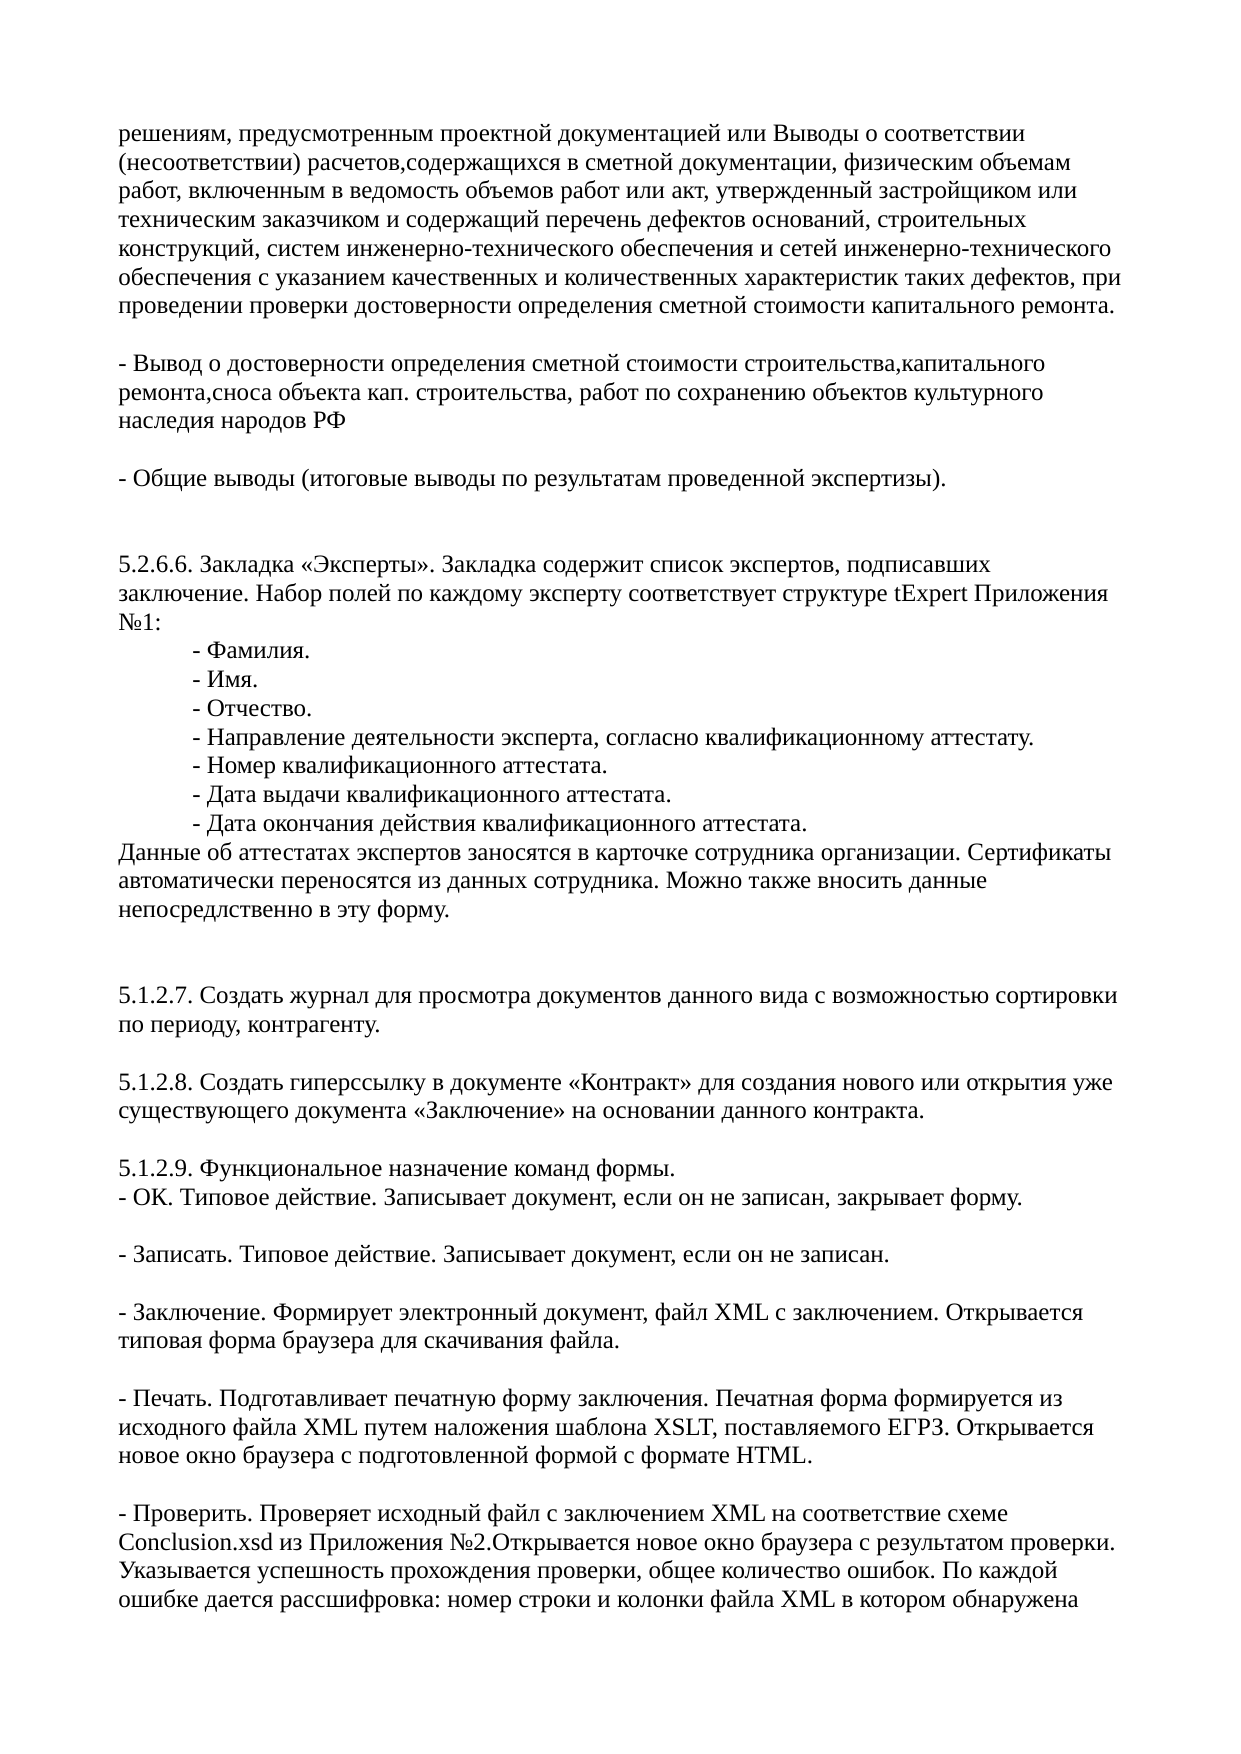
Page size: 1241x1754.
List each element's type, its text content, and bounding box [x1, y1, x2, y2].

text - Заключение. Формирует электронный документ, файл XML с заключением. Открывается типовая форма браузера для скачивания файла. [118, 1297, 1122, 1354]
text - Вывод о достоверности определения сметной стоимости строительства,капитального ремонта,сноса объекта кап. строительства, работ по сохранению объектов культурного наследия народов РФ [118, 348, 1122, 434]
text - Фамилия. [118, 636, 1122, 664]
text 5.2.6.6. Закладка «Эксперты». Закладка содержит список экспертов, подписавших заключение. Набор полей по каждому эксперту соответствует структуре tExpert Приложения №1: [118, 549, 1122, 636]
text - Печать. Подготавливает печатную форму заключения. Печатная форма формируется из исходного файла XML путем наложения шаблона XSLT, поставляемого ЕГРЗ. Открывается новое окно браузера с подготовленной формой с формате HTML. [118, 1383, 1122, 1469]
text - Записать. Типовое действие. Записывает документ, если он не записан. [118, 1239, 1122, 1268]
text - Дата окончания действия квалификационного аттестата. [118, 808, 1122, 837]
text - Общие выводы (итоговые выводы по результатам проведенной экспертизы). [118, 463, 1122, 492]
text - Дата выдачи квалификационного аттестата. [118, 779, 1122, 808]
text 5.1.2.7. Создать журнал для просмотра документов данного вида с возможностью сортировки по периоду, контрагенту. [118, 981, 1122, 1038]
text 5.1.2.9. Функциональное назначение команд формы. [118, 1153, 1122, 1182]
text - Направление деятельности эксперта, согласно квалификационному аттестату. [118, 722, 1122, 751]
text - Отчество. [118, 693, 1122, 722]
text - Номер квалификационного аттестата. [118, 751, 1122, 779]
text - Проверить. Проверяет исходный файл с заключением XML на соответствие схеме Conclusion.xsd из Приложения №2.Открывается новое окно браузера с результатом проверки. Указывается успешность прохождения проверки, общее количество ошибок. По каждой ошибке дается рассшифровка: номер строки и колонки файла XML в котором обнаружена [118, 1498, 1122, 1613]
text - Имя. [118, 664, 1122, 693]
text 5.1.2.8. Создать гиперссылку в документе «Контракт» для создания нового или открытия уже существующего документа «Заключение» на основании данного контракта. [118, 1067, 1122, 1124]
text Данные об аттестатах экспертов заносятся в карточке сотрудника организации. Сертификаты автоматически переносятся из данных сотрудника. Можно также вносить данные непосредлственно в эту форму. [118, 837, 1122, 923]
text решениям, предусмотренным проектной документацией или Выводы о соответствии (несоответствии) расчетов,содержащихся в сметной документации, физическим объемам работ, включенным в ведомость объемов работ или акт, утвержденный застройщиком или техническим заказчиком и содержащий перечень дефектов оснований, строительных конструкций, систем инженерно-технического обеспечения и сетей инженерно-технического обеспечения с указанием качественных и количественных характеристик таких дефектов, при проведении проверки достоверности определения сметной стоимости капитального ремонта. [118, 118, 1122, 319]
text - ОК. Типовое действие. Записывает документ, если он не записан, закрывает форму. [118, 1182, 1122, 1211]
